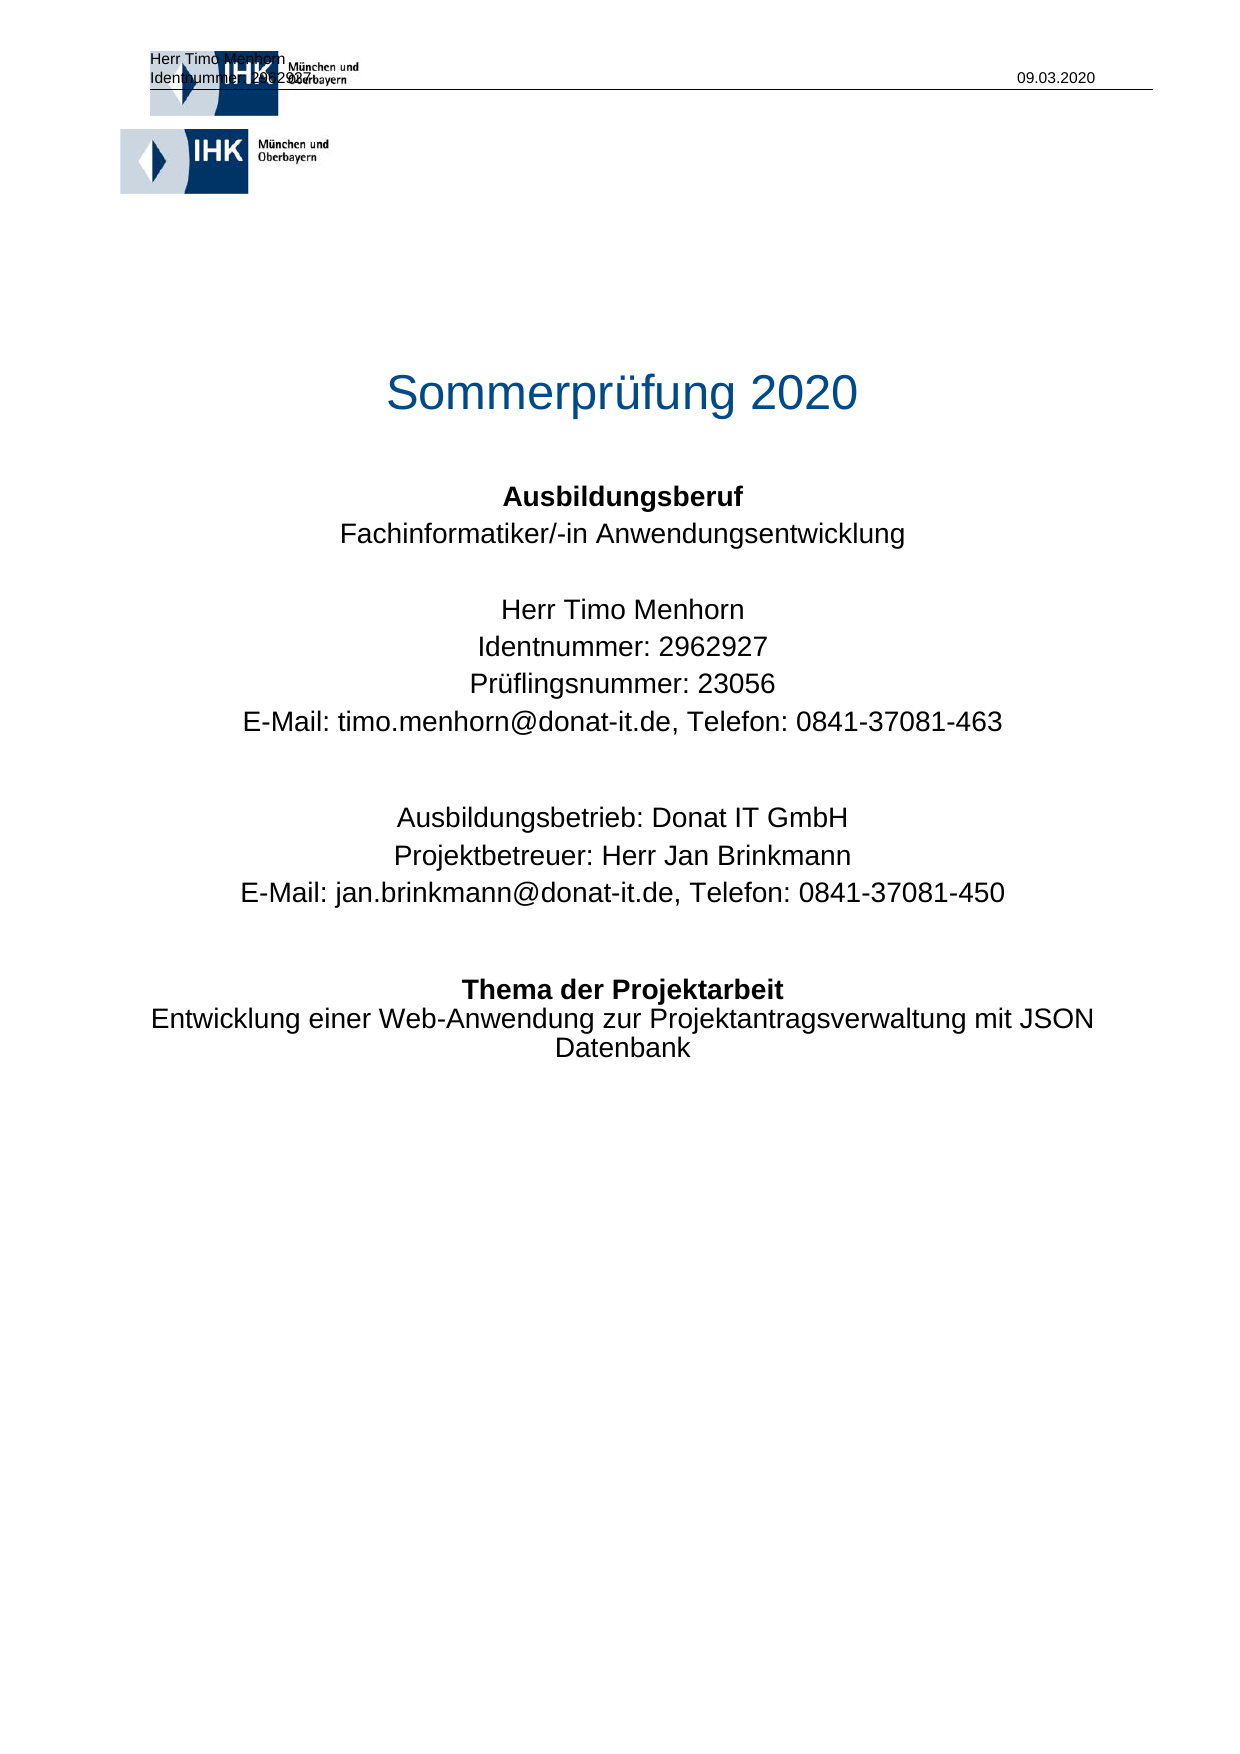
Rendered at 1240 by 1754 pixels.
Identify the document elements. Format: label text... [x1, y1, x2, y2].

text E-Mail: timo.menhorn@donat-it.de, Telefon: 0841-37081-463 [150, 705, 1095, 737]
text Thema der Projektarbeit [150, 973, 1095, 1005]
text Projektbetreuer: Herr Jan Brinkmann [150, 839, 1095, 871]
text Herr Timo Menhorn [150, 593, 1095, 625]
text Entwicklung einer Web-Anwendung zur Projektantragsverwaltung mit JSON Datenbank [150, 1005, 1095, 1063]
text Prüflingsnummer: 23056 [150, 667, 1095, 700]
text Ausbildungsberuf [150, 480, 1095, 512]
text Fachinformatiker/-in Anwendungsentwicklung [150, 517, 1095, 549]
text Sommerprüfung 2020 [150, 363, 1095, 420]
text E-Mail: jan.brinkmann@donat-it.de, Telefon: 0841-37081-450 [150, 876, 1095, 908]
text Identnummer: 2962927 [150, 630, 1095, 662]
text Ausbildungsbetrieb: Donat IT GmbH [150, 801, 1095, 834]
